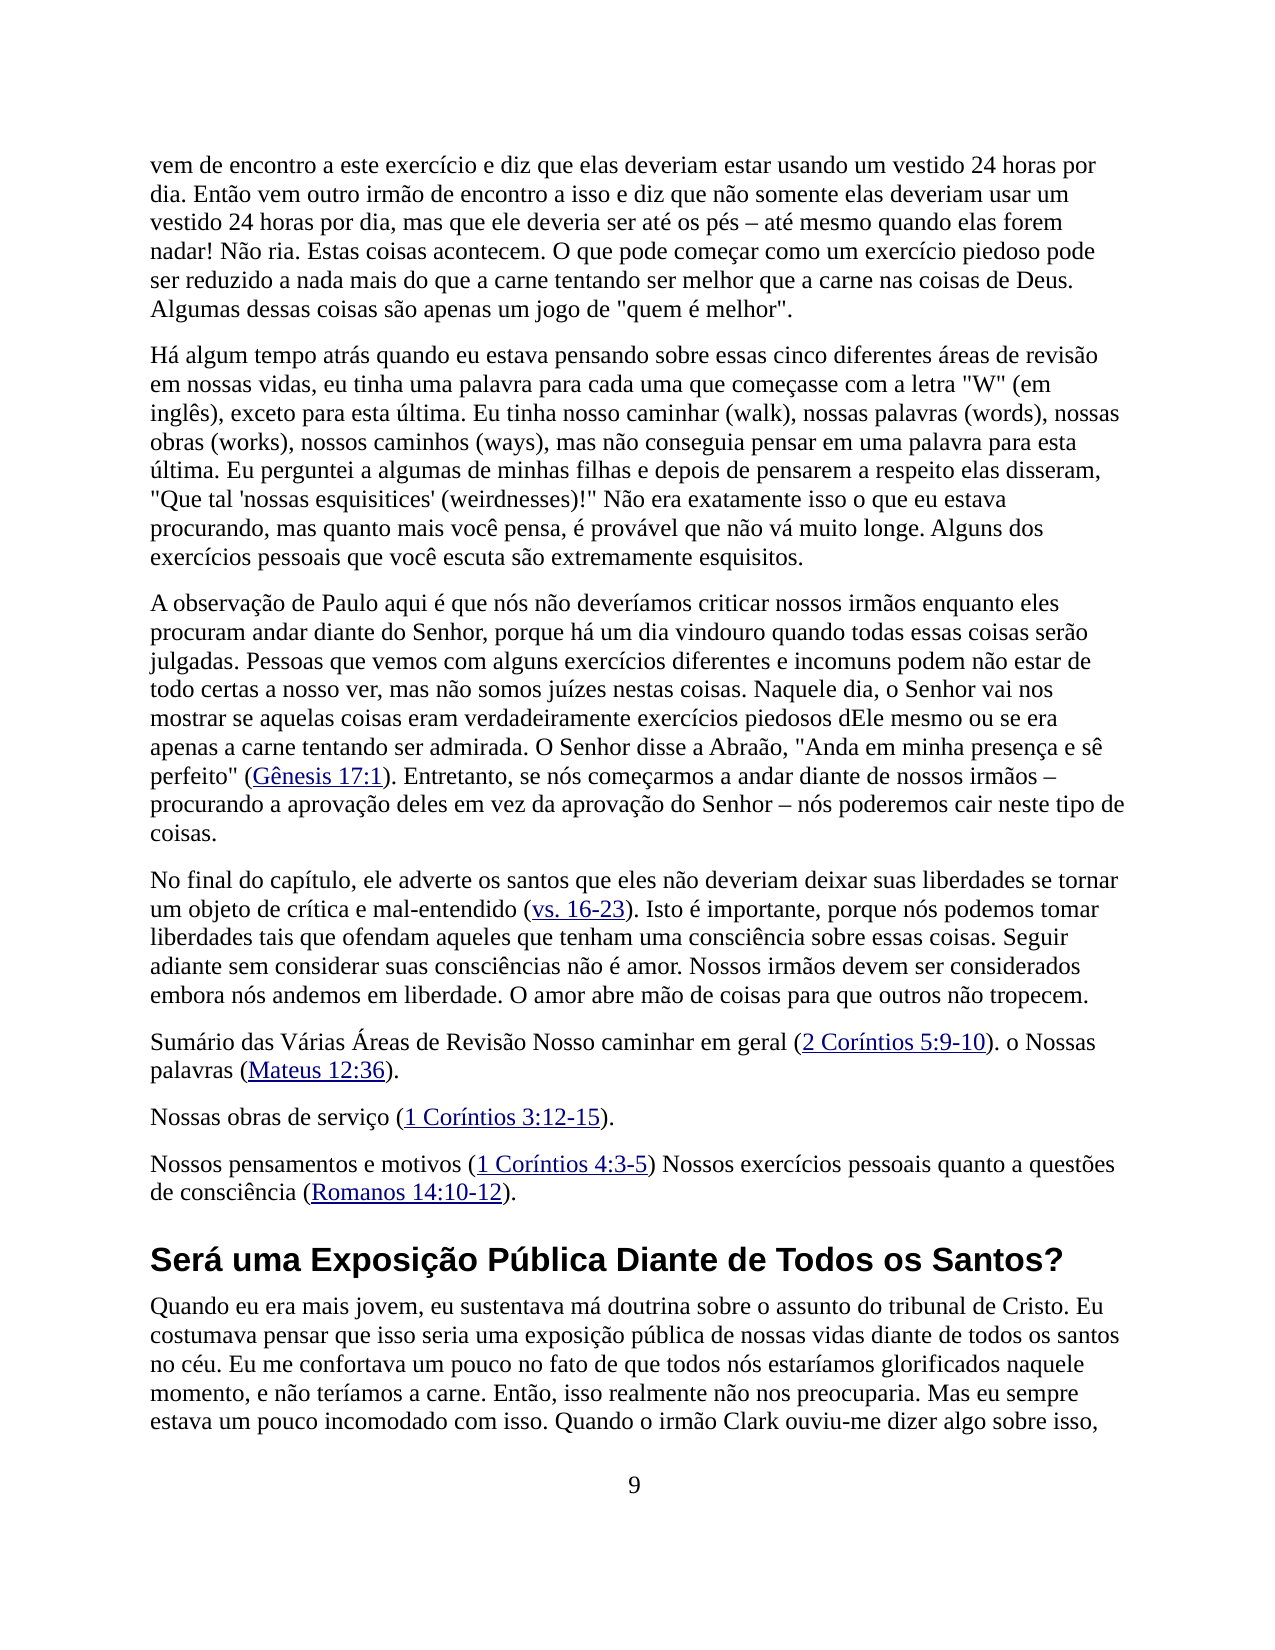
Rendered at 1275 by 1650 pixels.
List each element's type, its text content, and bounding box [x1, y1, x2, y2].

text Há algum tempo atrás quando eu estava pensando sobre essas cinco diferentes áreas de revisão em nossas vidas, eu tinha uma palavra para cada uma que começasse com a letra "W" (em inglês), exceto para esta última. Eu tinha nosso caminhar (walk), nossas palavras (words), nossas obras (works), nossos caminhos (ways), mas não conseguia pensar em uma palavra para esta última. Eu perguntei a algumas de minhas filhas e depois de pensarem a respeito elas disseram, "Que tal 'nossas esquisitices' (weirdnesses)!" Não era exatamente isso o que eu estava procurando, mas quanto mais você pensa, é provável que não vá muito longe. Alguns dos exercícios pessoais que você escuta são extremamente esquisitos. [150, 340, 1125, 570]
text Nossas obras de serviço (1 Coríntios 3:12-15). [150, 1102, 1125, 1131]
text Sumário das Várias Áreas de Revisão Nosso caminhar em geral (2 Coríntios 5:9-10). o Nossas palavras (Mateus 12:36). [150, 1027, 1125, 1084]
text Nossos pensamentos e motivos (1 Coríntios 4:3-5) Nossos exercícios pessoais quanto a questões de consciência (Romanos 14:10-12). [150, 1149, 1125, 1206]
text No final do capítulo, ele adverte os santos que eles não deveriam deixar suas liberdades se tornar um objeto de crítica e mal-entendido (vs. 16-23). Isto é importante, porque nós podemos tomar liberdades tais que ofendam aqueles que tenham uma consciência sobre essas coisas. Seguir adiante sem considerar suas consciências não é amor. Nossos irmãos devem ser considerados embora nós andemos em liberdade. O amor abre mão de coisas para que outros não tropecem. [150, 865, 1125, 1009]
text Quando eu era mais jovem, eu sustentava má doutrina sobre o assunto do tribunal de Cristo. Eu costumava pensar que isso seria uma exposição pública de nossas vidas diante de todos os santos no céu. Eu me confortava um pouco no fato de que todos nós estaríamos glorificados naquele momento, e não teríamos a carne. Então, isso realmente não nos preocuparia. Mas eu sempre estava um pouco incomodado com isso. Quando o irmão Clark ouviu-me dizer algo sobre isso, [150, 1291, 1125, 1435]
text A observação de Paulo aqui é que nós não deveríamos criticar nossos irmãos enquanto eles procuram andar diante do Senhor, porque há um dia vindouro quando todas essas coisas serão julgadas. Pessoas que vemos com alguns exercícios diferentes e incomuns podem não estar de todo certas a nosso ver, mas não somos juízes nestas coisas. Naquele dia, o Senhor vai nos mostrar se aquelas coisas eram verdadeiramente exercícios piedosos dEle mesmo ou se era apenas a carne tentando ser admirada. O Senhor disse a Abraão, "Anda em minha presença e sê perfeito" (Gênesis 17:1). Entretanto, se nós começarmos a andar diante de nossos irmãos – procurando a aprovação deles em vez da aprovação do Senhor – nós poderemos cair neste tipo de coisas. [150, 588, 1125, 847]
text vem de encontro a este exercício e diz que elas deveriam estar usando um vestido 24 horas por dia. Então vem outro irmão de encontro a isso e diz que não somente elas deveriam usar um vestido 24 horas por dia, mas que ele deveria ser até os pés – até mesmo quando elas forem nadar! Não ria. Estas coisas acontecem. O que pode começar como um exercício piedoso pode ser reduzido a nada mais do que a carne tentando ser melhor que a carne nas coisas de Deus. Algumas dessas coisas são apenas um jogo de "quem é melhor". [150, 150, 1125, 322]
subtitle Será uma Exposição Pública Diante de Todos os Santos? [150, 1240, 1125, 1279]
